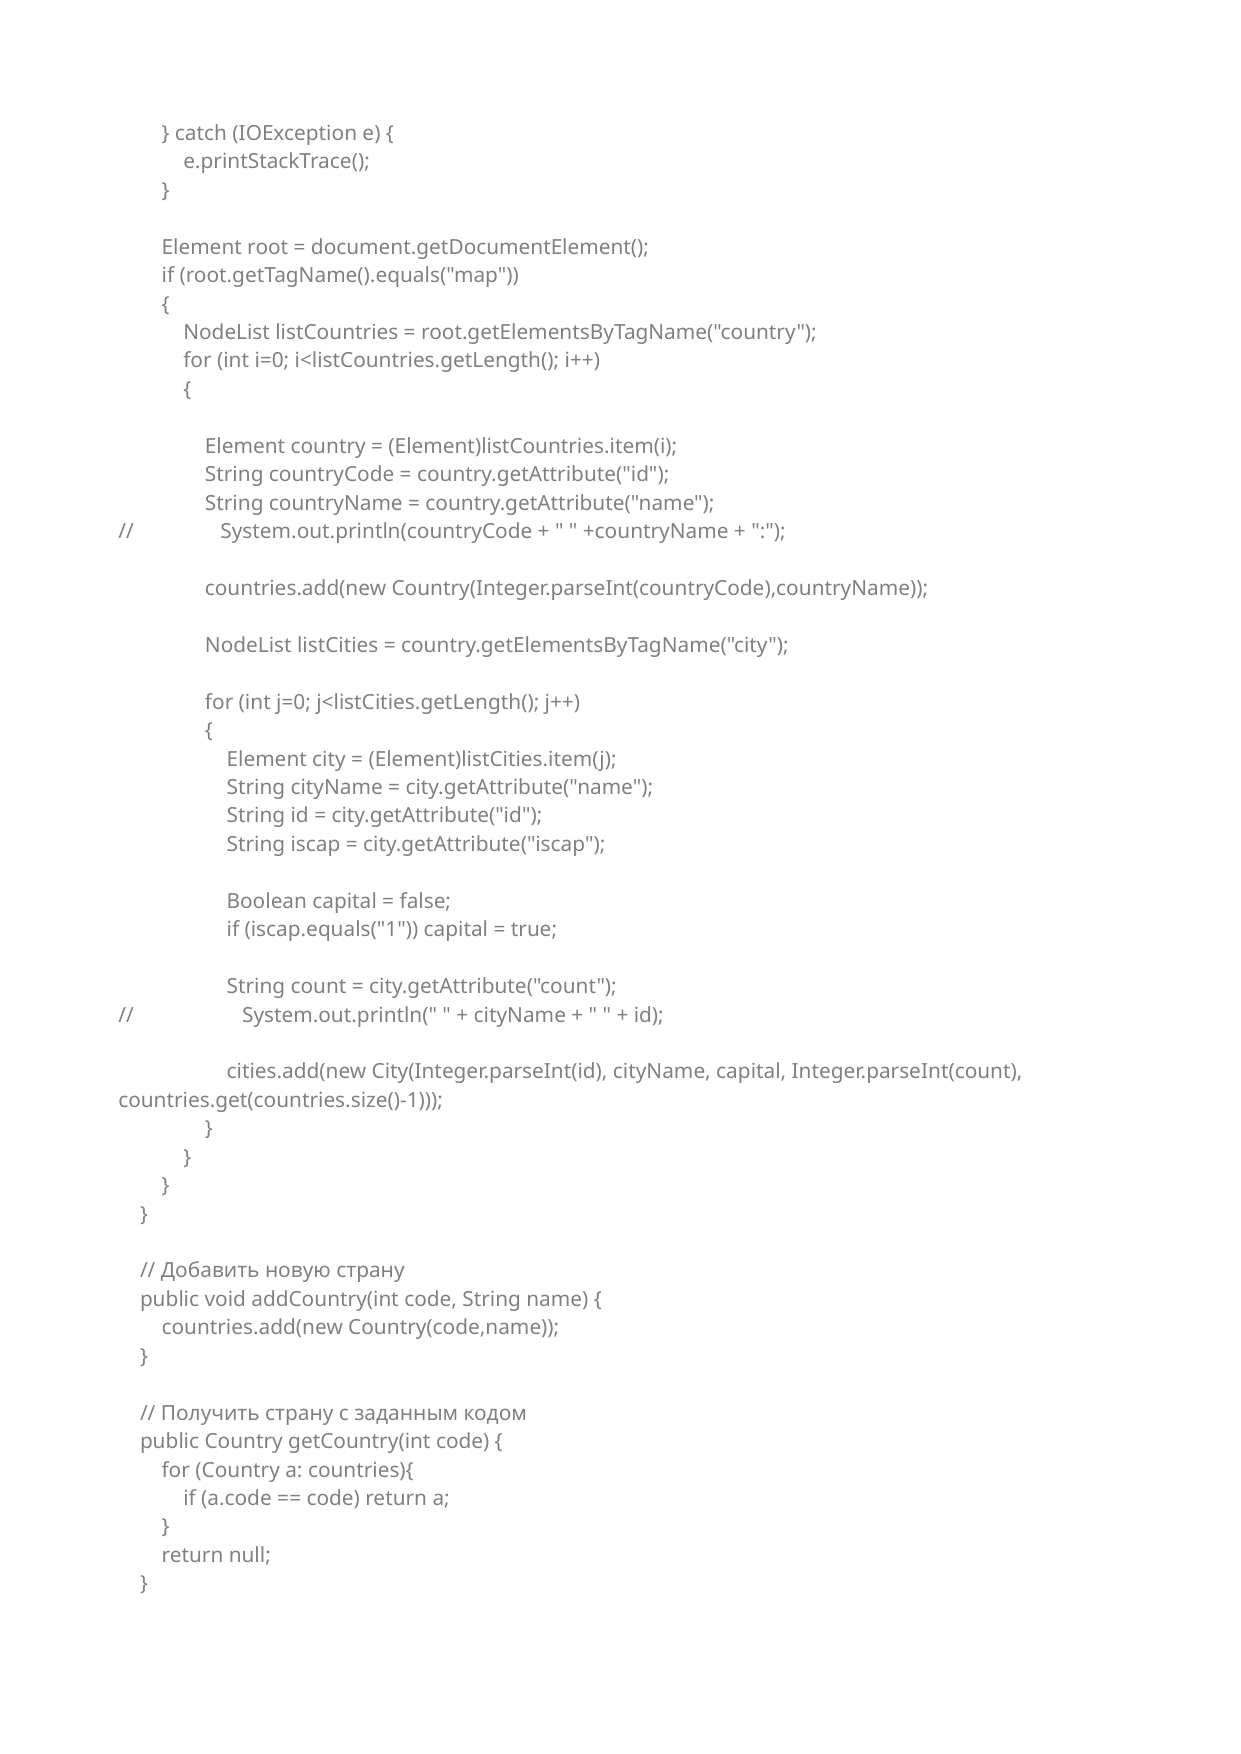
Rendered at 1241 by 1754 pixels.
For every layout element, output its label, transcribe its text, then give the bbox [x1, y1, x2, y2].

text e.printStackTrace(); [118, 147, 1122, 175]
text // Добавить новую страну [118, 1256, 1122, 1284]
text } [118, 1512, 1122, 1540]
text NodeList listCities = country.getElementsByTagName("city"); [118, 630, 1122, 658]
text for (Country a: countries){ [118, 1455, 1122, 1483]
text if (a.code == code) return a; [118, 1483, 1122, 1512]
text { [118, 374, 1122, 402]
text Element city = (Element)listCities.item(j); [118, 744, 1122, 772]
text Boolean capital = false; [118, 886, 1122, 914]
text public void addCountry(int code, String name) { [118, 1284, 1122, 1312]
text String iscap = city.getAttribute("iscap"); [118, 829, 1122, 857]
text } [118, 1170, 1122, 1199]
text return null; [118, 1540, 1122, 1568]
text for (int j=0; j<listCities.getLength(); j++) [118, 687, 1122, 715]
text } [118, 1568, 1122, 1597]
text String countryCode = country.getAttribute("id"); [118, 459, 1122, 488]
text countries.add(new Country(Integer.parseInt(countryCode),countryName)); [118, 573, 1122, 602]
text NodeList listCountries = root.getElementsByTagName("country"); [118, 317, 1122, 346]
text // Получить страну c заданным кодом [118, 1398, 1122, 1426]
text if (root.getTagName().equals("map")) [118, 260, 1122, 289]
text String count = city.getAttribute("count"); [118, 971, 1122, 1000]
text public Country getCountry(int code) { [118, 1426, 1122, 1455]
text String cityName = city.getAttribute("name"); [118, 772, 1122, 801]
text if (iscap.equals("1")) capital = true; [118, 914, 1122, 943]
text } [118, 1113, 1122, 1142]
text { [118, 715, 1122, 744]
text } [118, 1199, 1122, 1227]
text String id = city.getAttribute("id"); [118, 801, 1122, 829]
text { [118, 289, 1122, 317]
text countries.add(new Country(code,name)); [118, 1312, 1122, 1341]
text Element root = document.getDocumentElement(); [118, 232, 1122, 260]
text for (int i=0; i<listCountries.getLength(); i++) [118, 346, 1122, 374]
text Element country = (Element)listCountries.item(i); [118, 431, 1122, 459]
text } [118, 1142, 1122, 1170]
text cities.add(new City(Integer.parseInt(id), cityName, capital, Integer.parseInt(count), countries.get(countries.size()-1))); [118, 1057, 1122, 1113]
text } [118, 1341, 1122, 1369]
text } catch (IOException e) { [118, 118, 1122, 147]
text // System.out.println(" " + cityName + " " + id); [118, 1000, 1122, 1028]
text String countryName = country.getAttribute("name"); [118, 488, 1122, 516]
text } [118, 175, 1122, 203]
text // System.out.println(countryCode + " " +countryName + ":"); [118, 516, 1122, 545]
